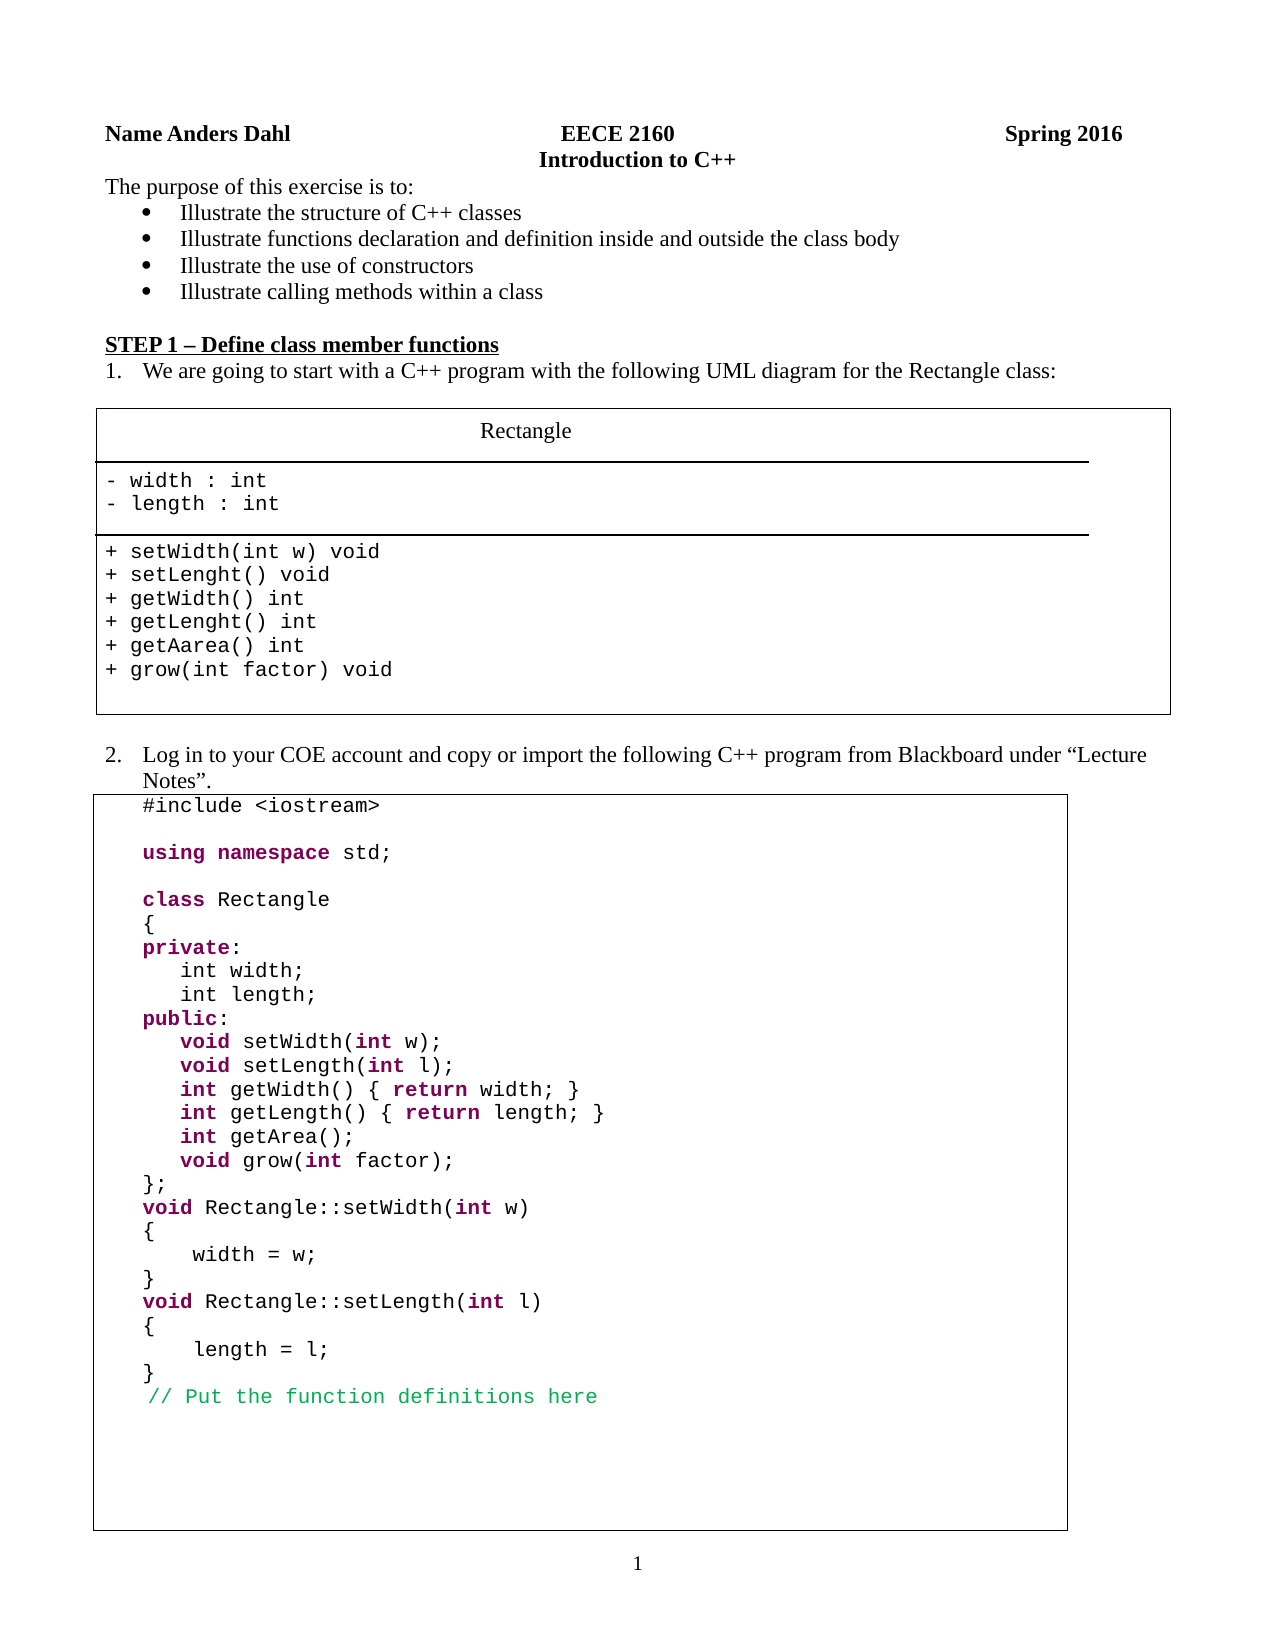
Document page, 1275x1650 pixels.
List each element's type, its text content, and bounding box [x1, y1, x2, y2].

list Illustrate calling methods within a class [142, 278, 1170, 304]
list Illustrate functions declaration and definition inside and outside the class body [142, 225, 1170, 252]
text - length : int [105, 493, 1170, 517]
list We are going to start with a C++ program with the following UML diagram for the Rectangle class: [105, 357, 1170, 383]
text - width : int [105, 470, 1170, 493]
text + getAarea() int [105, 635, 1170, 649]
table_header #include <iostream> using namespace std; class Rectangle { private: int width; int length; public: void setWidth(int w); void setLength(int l); int getWidth() { return width; } int getLength() { return length; } int getArea(); void grow(int factor); }; void Rectangle::setWidth(int w) { width = w; } void Rectangle::setLength(int l) { length = l; } // Put the function definitions here [94, 795, 1067, 1530]
subtitle Name Anders Dahl EECE 2160 Spring 2016 [105, 120, 1170, 146]
text + getLenght() int [105, 612, 1170, 635]
text Rectangle [97, 409, 1170, 443]
text + setWidth(int w) void [105, 541, 1170, 564]
text The purpose of this exercise is to: [105, 173, 1170, 199]
list Log in to your COE account and copy or import the following C++ program from Blackboard under “Lecture Notes”. [105, 741, 1170, 794]
text + getWidth() int [105, 588, 1170, 612]
text Introduction to C++ [105, 146, 1170, 173]
text + setLenght() void [105, 564, 1170, 588]
list Illustrate the structure of C++ classes [142, 199, 1170, 225]
text STEP 1 – Define class member functions [105, 331, 1170, 357]
list Illustrate the use of constructors [142, 252, 1170, 278]
text + grow(int factor) void [97, 649, 1170, 714]
